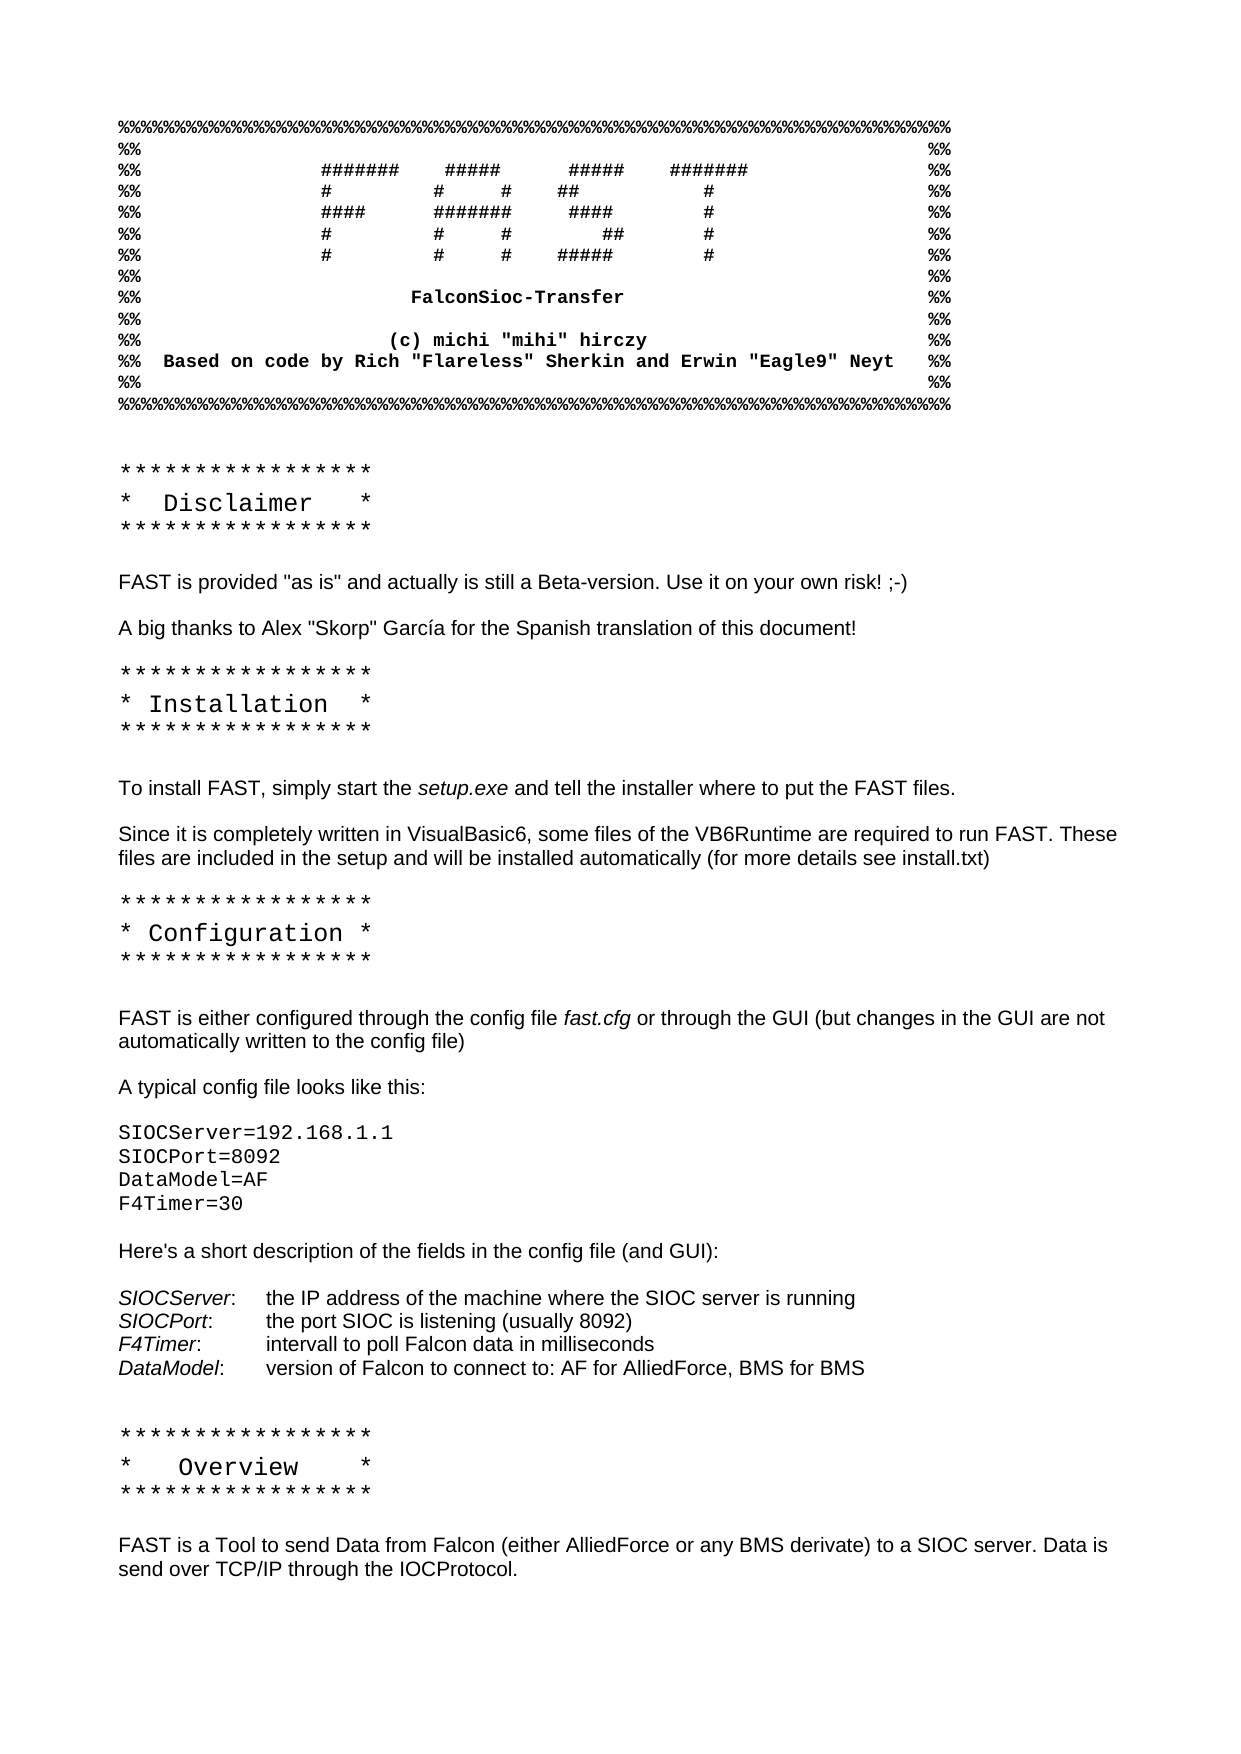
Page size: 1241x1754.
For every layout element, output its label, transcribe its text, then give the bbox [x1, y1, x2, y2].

text FAST is a Tool to send Data from Falcon (either AlliedForce or any BMS derivate) to a SIOC server. Data is send over TCP/IP through the IOCProtocol. [118, 1534, 1122, 1581]
text Here's a short description of the fields in the config file (and GUI): [118, 1240, 1122, 1263]
text %% %% [118, 267, 1122, 288]
text F4Timer: intervall to poll Falcon data in milliseconds [118, 1333, 1122, 1356]
text %% %% [118, 139, 1122, 161]
subtitle ***************** [118, 893, 1122, 921]
text SIOCServer: the IP address of the machine where the SIOC server is running [118, 1286, 1122, 1310]
subtitle ***************** [118, 949, 1122, 978]
text %%%%%%%%%%%%%%%%%%%%%%%%%%%%%%%%%%%%%%%%%%%%%%%%%%%%%%%%%%%%%%%%%%%%%%%%%% [118, 394, 1122, 416]
text %% (c) michi "mihi" hirczy %% [118, 331, 1122, 352]
text A big thanks to Alex "Skorp" García for the Spanish translation of this document! [118, 617, 1122, 640]
subtitle * Configuration * [118, 921, 1122, 949]
subtitle * Overview * [118, 1454, 1122, 1482]
text %% # # # ##### # %% [118, 246, 1122, 267]
text F4Timer=30 [118, 1193, 1122, 1217]
subtitle ***************** [118, 519, 1122, 547]
text SIOCPort=8092 [118, 1146, 1122, 1169]
text %% #### ####### #### # %% [118, 203, 1122, 224]
text DataModel=AF [118, 1169, 1122, 1193]
text A typical config file looks like this: [118, 1076, 1122, 1099]
subtitle * Installation * [118, 692, 1122, 720]
text FAST is provided "as is" and actually is still a Beta-version. Use it on your own risk! ;-) [118, 570, 1122, 593]
subtitle ***************** [118, 1426, 1122, 1454]
subtitle ***************** [118, 720, 1122, 748]
text %% FalconSioc-Transfer %% [118, 288, 1122, 309]
text %% Based on code by Rich "Flareless" Sherkin and Erwin "Eagle9" Neyt %% [118, 352, 1122, 373]
text SIOCPort: the port SIOC is listening (usually 8092) [118, 1310, 1122, 1333]
text Since it is completely written in VisualBasic6, some files of the VB6Runtime are required to run FAST. These files are included in the setup and will be installed automatically (for more details see install.txt) [118, 823, 1122, 869]
text %% %% [118, 309, 1122, 331]
text %%%%%%%%%%%%%%%%%%%%%%%%%%%%%%%%%%%%%%%%%%%%%%%%%%%%%%%%%%%%%%%%%%%%%%%%%% [118, 118, 1122, 139]
subtitle ***************** [118, 462, 1122, 490]
text %% # # # ## # %% [118, 182, 1122, 203]
text DataModel: version of Falcon to connect to: AF for AlliedForce, BMS for BMS [118, 1356, 1122, 1379]
text %% %% [118, 373, 1122, 394]
text SIOCServer=192.168.1.1 [118, 1122, 1122, 1146]
text %% ####### ##### ##### ####### %% [118, 161, 1122, 182]
text To install FAST, simply start the setup.exe and tell the installer where to put the FAST files. [118, 777, 1122, 800]
subtitle ***************** [118, 663, 1122, 692]
subtitle ***************** [118, 1482, 1122, 1511]
text FAST is either configured through the config file fast.cfg or through the GUI (but changes in the GUI are not automatically written to the config file) [118, 1006, 1122, 1052]
text %% # # # ## # %% [118, 224, 1122, 246]
subtitle * Disclaimer * [118, 490, 1122, 519]
